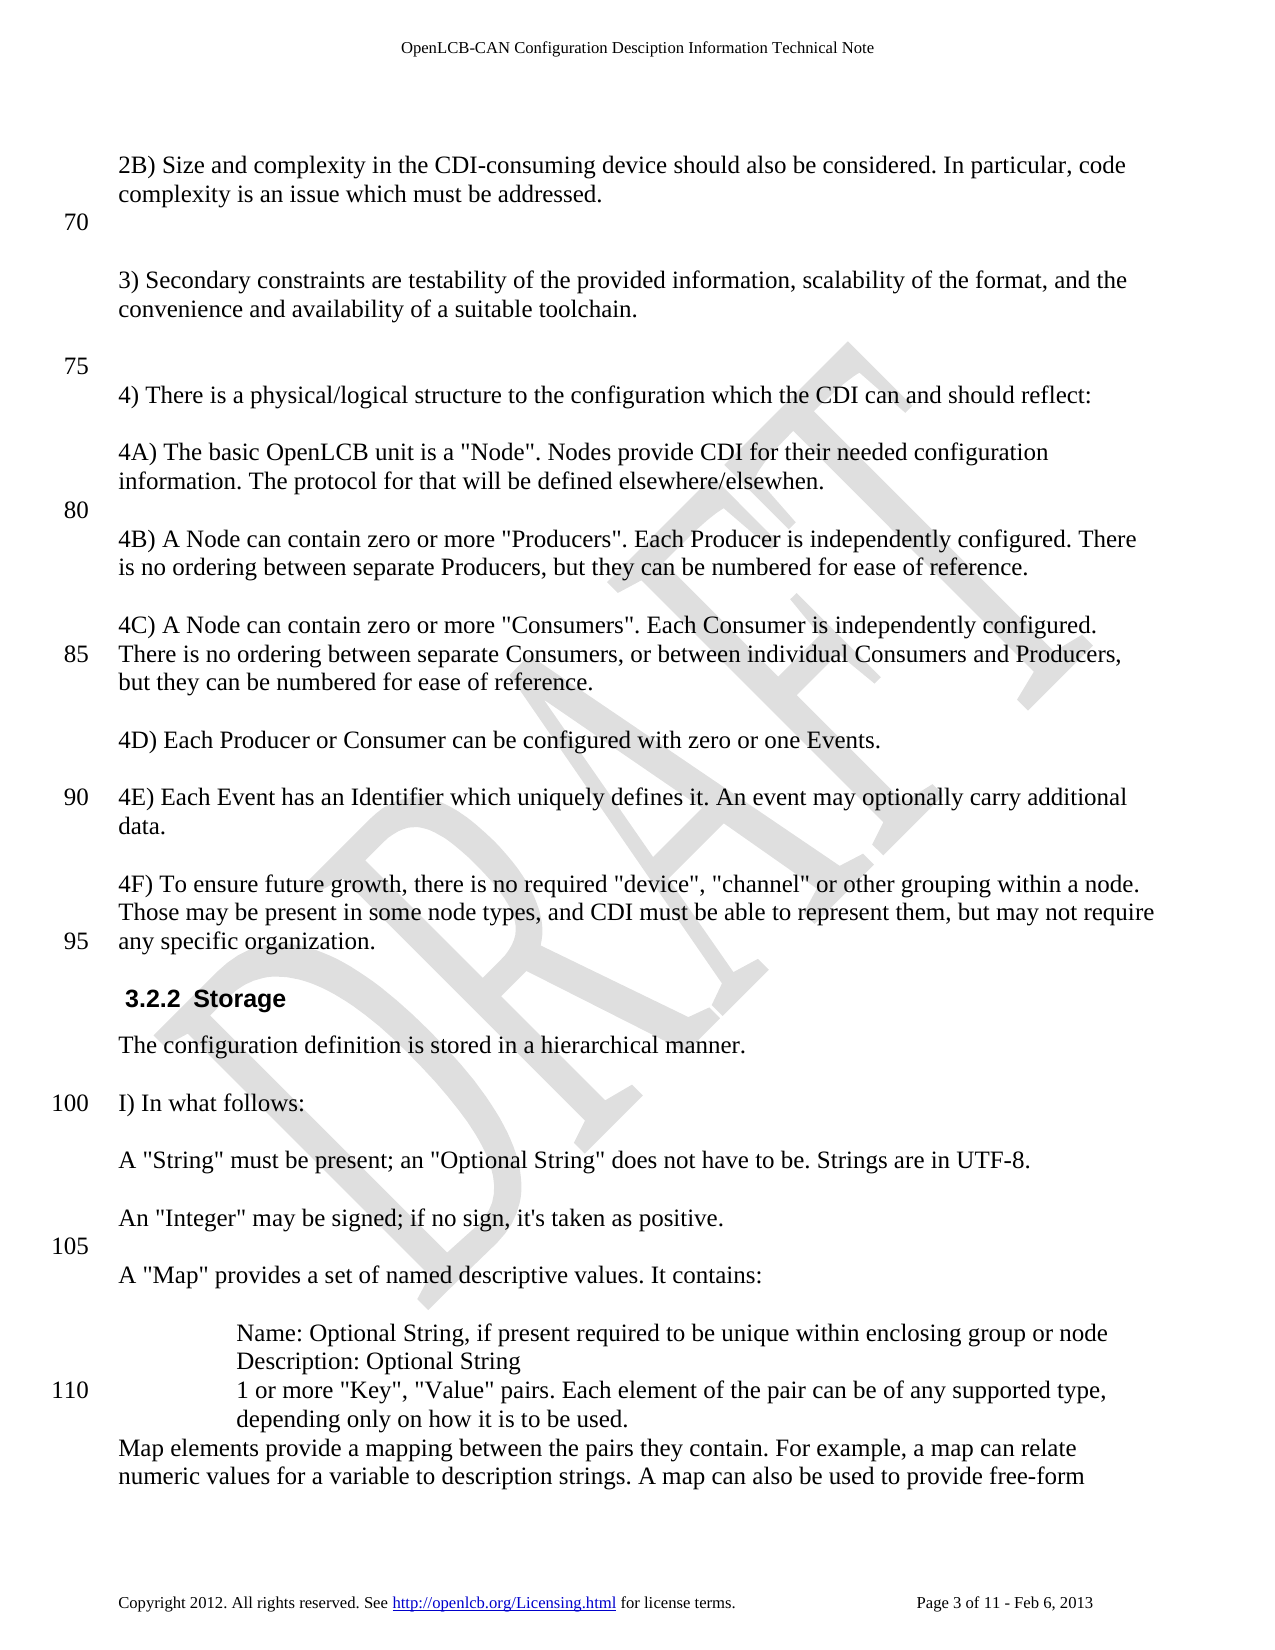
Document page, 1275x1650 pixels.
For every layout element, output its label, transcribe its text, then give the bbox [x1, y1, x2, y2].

text 4B) A Node can contain zero or more "Producers". Each Producer is independently configured. There is no ordering between separate Producers, but they can be numbered for ease of reference. [928, 524, 1157, 581]
subtitle Storage [215, 984, 359, 1012]
text An "Integer" may be signed; if no sign, it's taken as positive. [508, 1203, 1157, 1231]
text 4F) To ensure future growth, there is no required "device", "channel" or other grouping within a node. Those may be present in some node types, and CDI must be able to represent them, but may not require any specific organization. [375, 869, 515, 955]
text 4C) A Node can contain zero or more "Consumers". Each Consumer is independently configured. There is no ordering between separate Consumers, or between individual Consumers and Producers, but they can be numbered for ease of reference. [798, 610, 1033, 696]
text 4D) Each Producer or Consumer can be configured with zero or one Events. [563, 725, 621, 754]
text 4B) A Node can contain zero or more "Producers". Each Producer is independently configured. There is no ordering between separate Producers, but they can be numbered for ease of reference. [665, 524, 942, 581]
text A "String" must be present; an "Optional String" does not have to be. Strings are in UTF-8. [341, 1145, 492, 1174]
text 1 or more "Key", "Value" pairs. Each element of the pair can be of any supported type, depending only on how it is to be used. [236, 1375, 1157, 1433]
text 4A) The basic OpenLCB unit is a "Node". Nodes provide CDI for their needed configuration information. The protocol for that will be defined elsewhere/elsewhen. [118, 437, 753, 495]
subtitle Storage [728, 984, 1157, 1012]
subtitle Storage [623, 984, 721, 1012]
text 4E) Each Event has an Identifier which uniquely defines it. An event may optionally carry additional data. [718, 782, 882, 840]
text The configuration definition is stored in a hierarchical manner. [118, 1030, 212, 1059]
text Map elements provide a mapping between the pairs they contain. For example, a map can relate numeric values for a variable to description strings. A map can also be used to provide free-form [118, 1433, 1157, 1490]
text 2B) Size and complexity in the CDI-consuming device should also be considered. In particular, code complexity is an issue which must be addressed. [118, 150, 1157, 207]
text 4A) The basic OpenLCB unit is a "Node". Nodes provide CDI for their needed configuration information. The protocol for that will be defined elsewhere/elsewhen. [841, 437, 1157, 495]
text The configuration definition is stored in a hierarchical manner. [536, 1030, 1157, 1059]
text 4C) A Node can contain zero or more "Consumers". Each Consumer is independently configured. There is no ordering between separate Consumers, or between individual Consumers and Producers, but they can be numbered for ease of reference. [118, 610, 756, 696]
text A "String" must be present; an "Optional String" does not have to be. Strings are in UTF-8. [514, 1145, 1157, 1174]
text 4B) A Node can contain zero or more "Producers". Each Producer is independently configured. There is no ordering between separate Producers, but they can be numbered for ease of reference. [118, 524, 664, 581]
subtitle Storage [118, 984, 203, 1012]
text 4) There is a physical/logical structure to the configuration which the CDI can and should reflect: [888, 380, 1157, 409]
text 4D) Each Producer or Consumer can be configured with zero or one Events. [118, 725, 563, 754]
text I) In what follows: [481, 1088, 579, 1116]
text 4) There is a physical/logical structure to the configuration which the CDI can and should reflect: [818, 380, 899, 409]
text The configuration definition is stored in a hierarchical manner. [226, 1030, 412, 1059]
text A "Map" provides a set of named descriptive values. It contains: [118, 1260, 425, 1289]
text 4D) Each Producer or Consumer can be configured with zero or one Events. [828, 725, 1157, 754]
text 4E) Each Event has an Identifier which uniquely defines it. An event may optionally carry additional data. [602, 782, 701, 840]
text 4F) To ensure future growth, there is no required "device", "channel" or other grouping within a node. Those may be present in some node types, and CDI must be able to represent them, but may not require any specific organization. [670, 869, 1157, 955]
text I) In what follows: [118, 1088, 269, 1116]
text I) In what follows: [624, 1088, 1157, 1116]
subtitle Storage [378, 984, 475, 1012]
text I) In what follows: [284, 1088, 462, 1116]
subtitle Storage [502, 984, 605, 1012]
text 4F) To ensure future growth, there is no required "device", "channel" or other grouping within a node. Those may be present in some node types, and CDI must be able to represent them, but may not require any specific organization. [519, 869, 701, 955]
text 4C) A Node can contain zero or more "Consumers". Each Consumer is independently configured. There is no ordering between separate Consumers, or between individual Consumers and Producers, but they can be numbered for ease of reference. [713, 610, 818, 675]
text Description: Optional String [236, 1346, 1157, 1375]
text A "Map" provides a set of named descriptive values. It contains: [451, 1260, 1157, 1289]
text 4) There is a physical/logical structure to the configuration which the CDI can and should reflect: [118, 380, 808, 409]
text 4A) The basic OpenLCB unit is a "Node". Nodes provide CDI for their needed configuration information. The protocol for that will be defined elsewhere/elsewhen. [757, 437, 856, 495]
text 4D) Each Producer or Consumer can be configured with zero or one Events. [634, 725, 814, 754]
text 3) Secondary constraints are testability of the provided information, scalability of the format, and the convenience and availability of a suitable toolchain. [118, 265, 1157, 322]
text 4F) To ensure future growth, there is no required "device", "channel" or other grouping within a node. Those may be present in some node types, and CDI must be able to represent them, but may not require any specific organization. [118, 869, 418, 955]
text 4E) Each Event has an Identifier which uniquely defines it. An event may optionally carry additional data. [118, 782, 622, 840]
text A "String" must be present; an "Optional String" does not have to be. Strings are in UTF-8. [118, 1145, 327, 1174]
text Name: Optional String, if present required to be unique within enclosing group or node [236, 1318, 1157, 1346]
text 4E) Each Event has an Identifier which uniquely defines it. An event may optionally carry additional data. [885, 782, 1157, 840]
text An "Integer" may be signed; if no sign, it's taken as positive. [399, 1203, 491, 1231]
text 4C) A Node can contain zero or more "Consumers". Each Consumer is independently configured. There is no ordering between separate Consumers, or between individual Consumers and Producers, but they can be numbered for ease of reference. [1014, 610, 1157, 696]
text An "Integer" may be signed; if no sign, it's taken as positive. [118, 1203, 384, 1231]
text The configuration definition is stored in a hierarchical manner. [430, 1030, 522, 1059]
